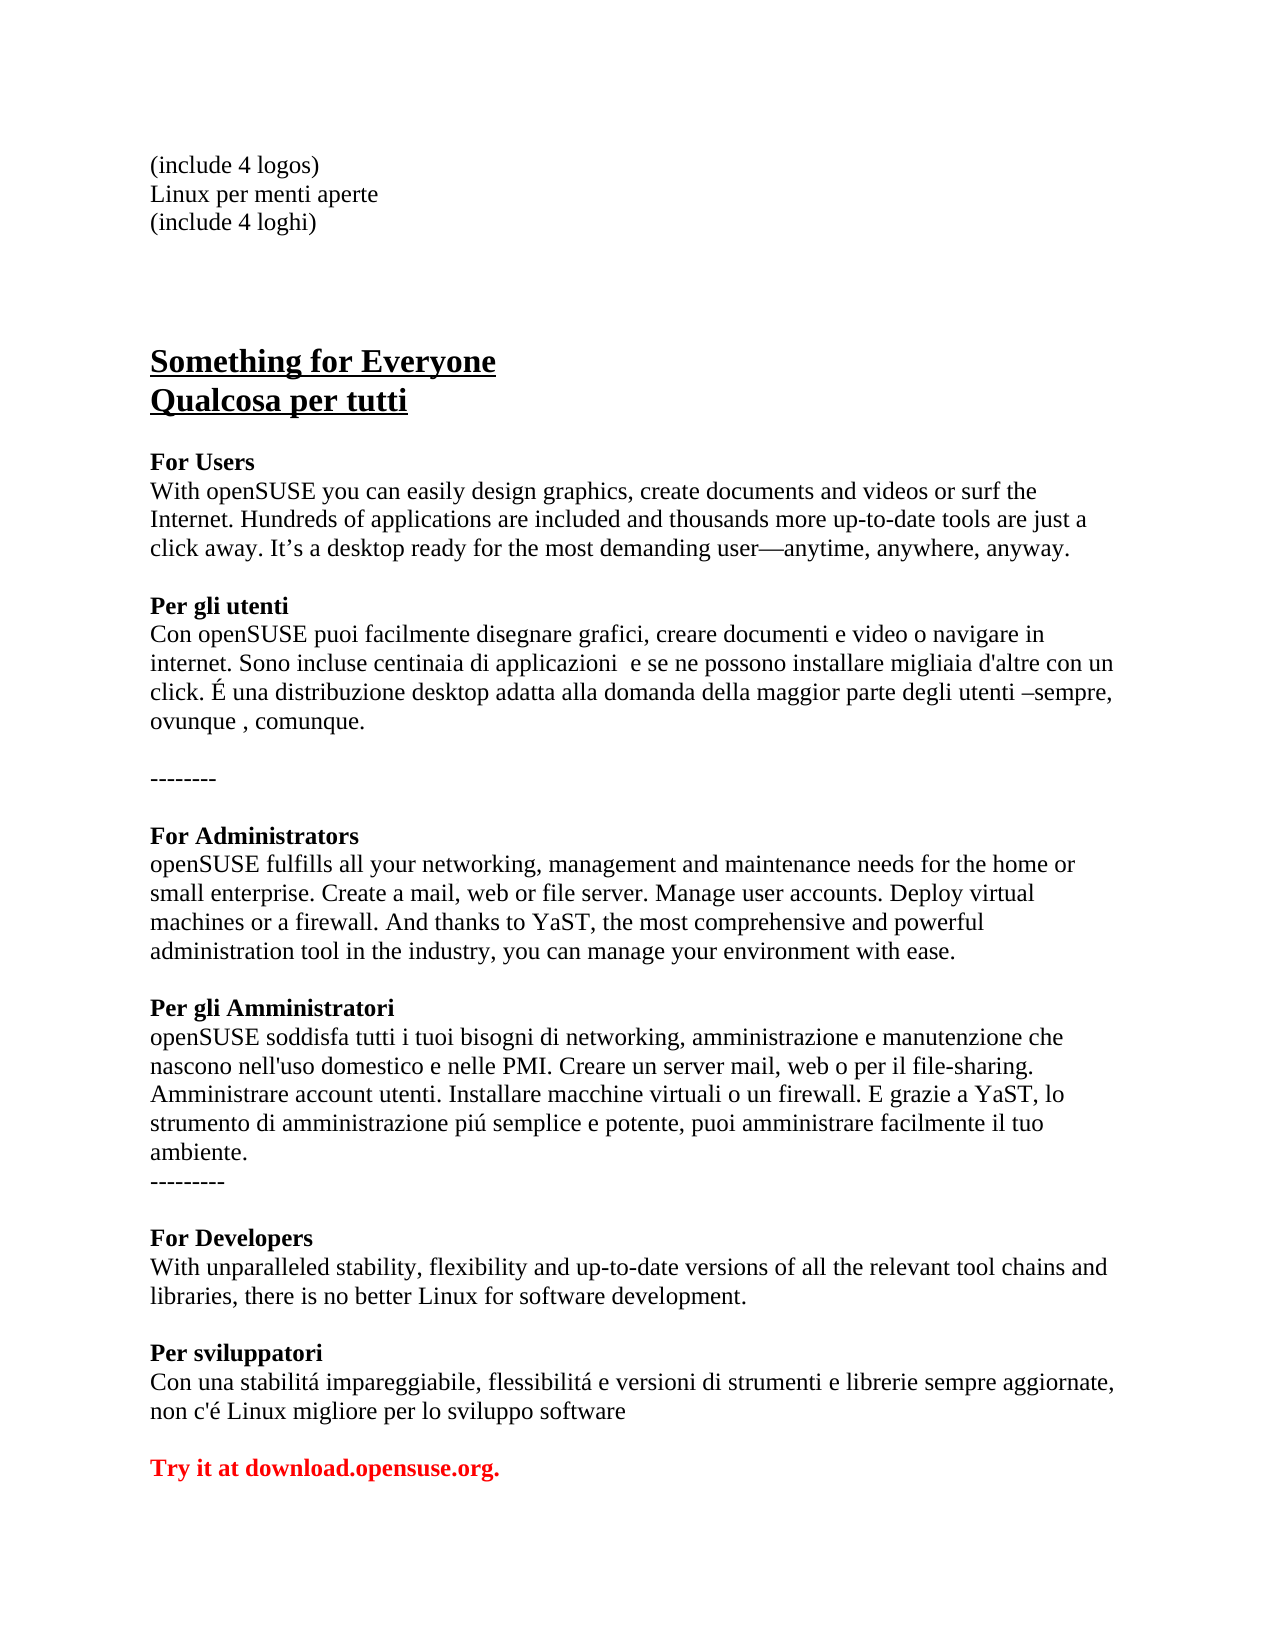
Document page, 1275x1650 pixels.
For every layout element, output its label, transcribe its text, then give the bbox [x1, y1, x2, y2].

text For Developers [150, 1223, 1125, 1252]
text Per gli Amministratori [150, 993, 1125, 1022]
text -------- [150, 763, 1125, 792]
text With openSUSE you can easily design graphics, create documents and videos or surf the Internet. Hundreds of applications are included and thousands more up-to-date tools are just a click away. It’s a desktop ready for the most demanding user—anytime, anywhere, anyway. [150, 476, 1125, 562]
text Per gli utenti [150, 591, 1125, 619]
text --------- [150, 1166, 1125, 1194]
text openSUSE soddisfa tutti i tuoi bisogni di networking, amministrazione e manutenzione che nascono nell'uso domestico e nelle PMI. Creare un server mail, web o per il file-sharing. Amministrare account utenti. Installare macchine virtuali o un firewall. E grazie a YaST, lo strumento di amministrazione piú semplice e potente, puoi amministrare facilmente il tuo ambiente. [150, 1022, 1125, 1166]
text With unparalleled stability, flexibility and up-to-date versions of all the relevant tool chains and libraries, there is no better Linux for software development. [150, 1252, 1125, 1309]
text (include 4 logos) [150, 150, 1125, 179]
text Linux per menti aperte [150, 179, 1125, 207]
text For Administrators [150, 821, 1125, 849]
text For Users [150, 447, 1125, 476]
text Try it at download.opensuse.org. [150, 1453, 1125, 1482]
text openSUSE fulfills all your networking, management and maintenance needs for the home or small enterprise. Create a mail, web or file server. Manage user accounts. Deploy virtual machines or a firewall. And thanks to YaST, the most comprehensive and powerful administration tool in the industry, you can manage your environment with ease. [150, 849, 1125, 964]
text Con una stabilitá impareggiabile, flessibilitá e versioni di strumenti e librerie sempre aggiornate, non c'é Linux migliore per lo sviluppo software [150, 1367, 1125, 1424]
text Something for Everyone [150, 342, 1125, 380]
text (include 4 loghi) [150, 207, 1125, 236]
text Con openSUSE puoi facilmente disegnare grafici, creare documenti e video o navigare in internet. Sono incluse centinaia di applicazioni e se ne possono installare migliaia d'altre con un click. É una distribuzione desktop adatta alla domanda della maggior parte degli utenti –sempre, ovunque , comunque. [150, 619, 1125, 734]
text Qualcosa per tutti [150, 380, 1125, 418]
text Per sviluppatori [150, 1338, 1125, 1367]
